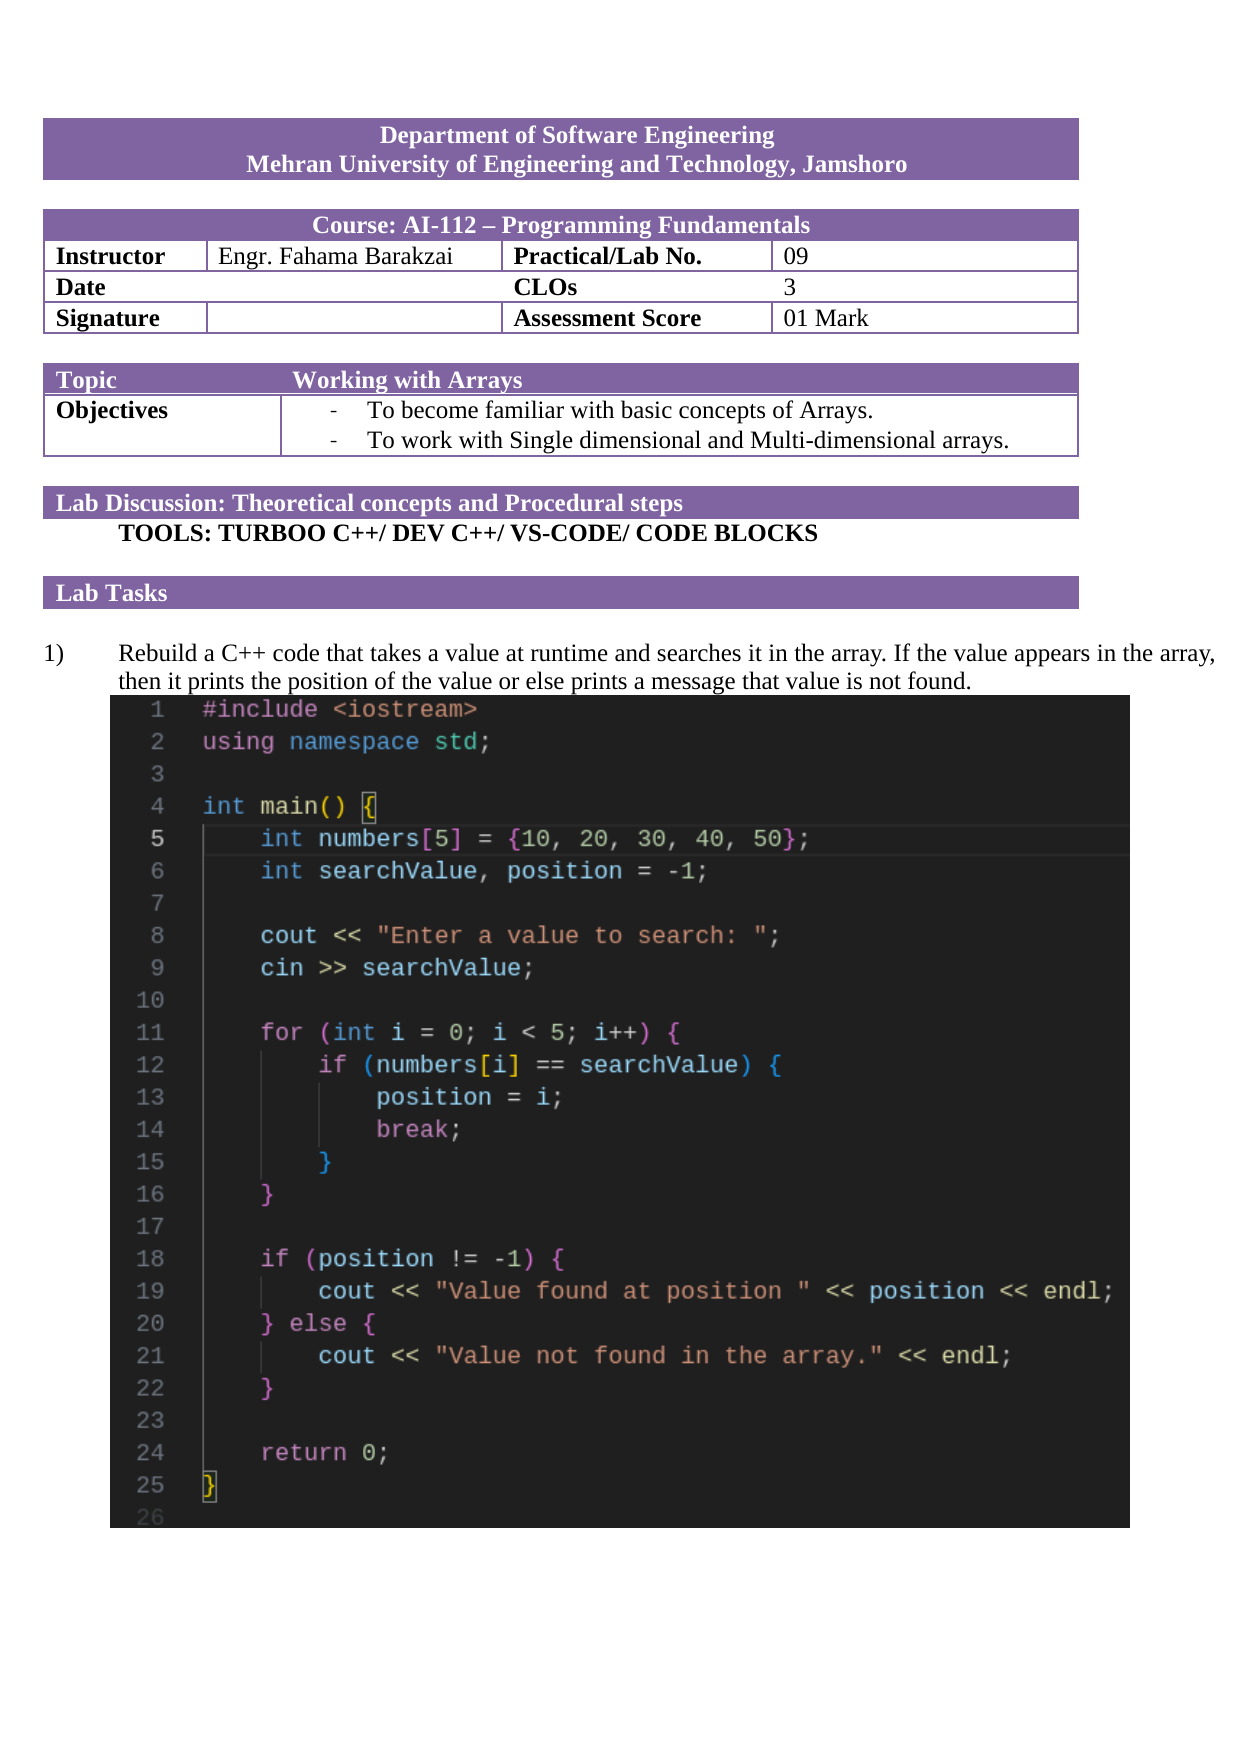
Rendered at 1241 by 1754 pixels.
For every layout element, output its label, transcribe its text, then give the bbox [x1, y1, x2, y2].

table_header Lab Discussion: Theoretical concepts and Procedural steps [45, 488, 1077, 516]
table_cell [208, 303, 501, 332]
table_cell Assessment Score [503, 303, 771, 332]
table_cell Date [45, 272, 207, 301]
table_cell CLOs [502, 272, 772, 301]
table_header Department of Software Engineering Mehran University of Engineering and Technology, Jamshoro [45, 120, 1077, 178]
table_cell To become familiar with basic concepts of Arrays. To work with Single dimensional and Multi-dimensional arrays. [282, 396, 1077, 455]
picture [110, 695, 1130, 1528]
table_cell [207, 272, 502, 301]
list Rebuild a C++ code that takes a value at runtime and searches it in the array. If the value appears in the array, then it prints the position of the value or else prints a message that value is not found. [43, 638, 1217, 695]
table_header Topic [45, 365, 281, 393]
table_cell 01 Mark [773, 303, 1077, 332]
table_cell Practical/Lab No. [503, 241, 771, 270]
table_cell Engr. Fahama Barakzai [208, 241, 501, 270]
table_header Course: AI-112 – Programming Fundamentals [45, 211, 1077, 239]
table_header Lab Tasks [45, 578, 1077, 607]
table_header Working with Arrays [281, 365, 1077, 393]
table_cell 09 [773, 241, 1077, 270]
text TOOLS: TURBOO C++/ DEV C++/ VS-CODE/ CODE BLOCKS [118, 518, 1122, 547]
table_cell Objectives [45, 396, 280, 455]
table_cell Signature [45, 303, 206, 332]
table_cell 3 [772, 272, 1077, 301]
table_cell Instructor [45, 241, 206, 270]
